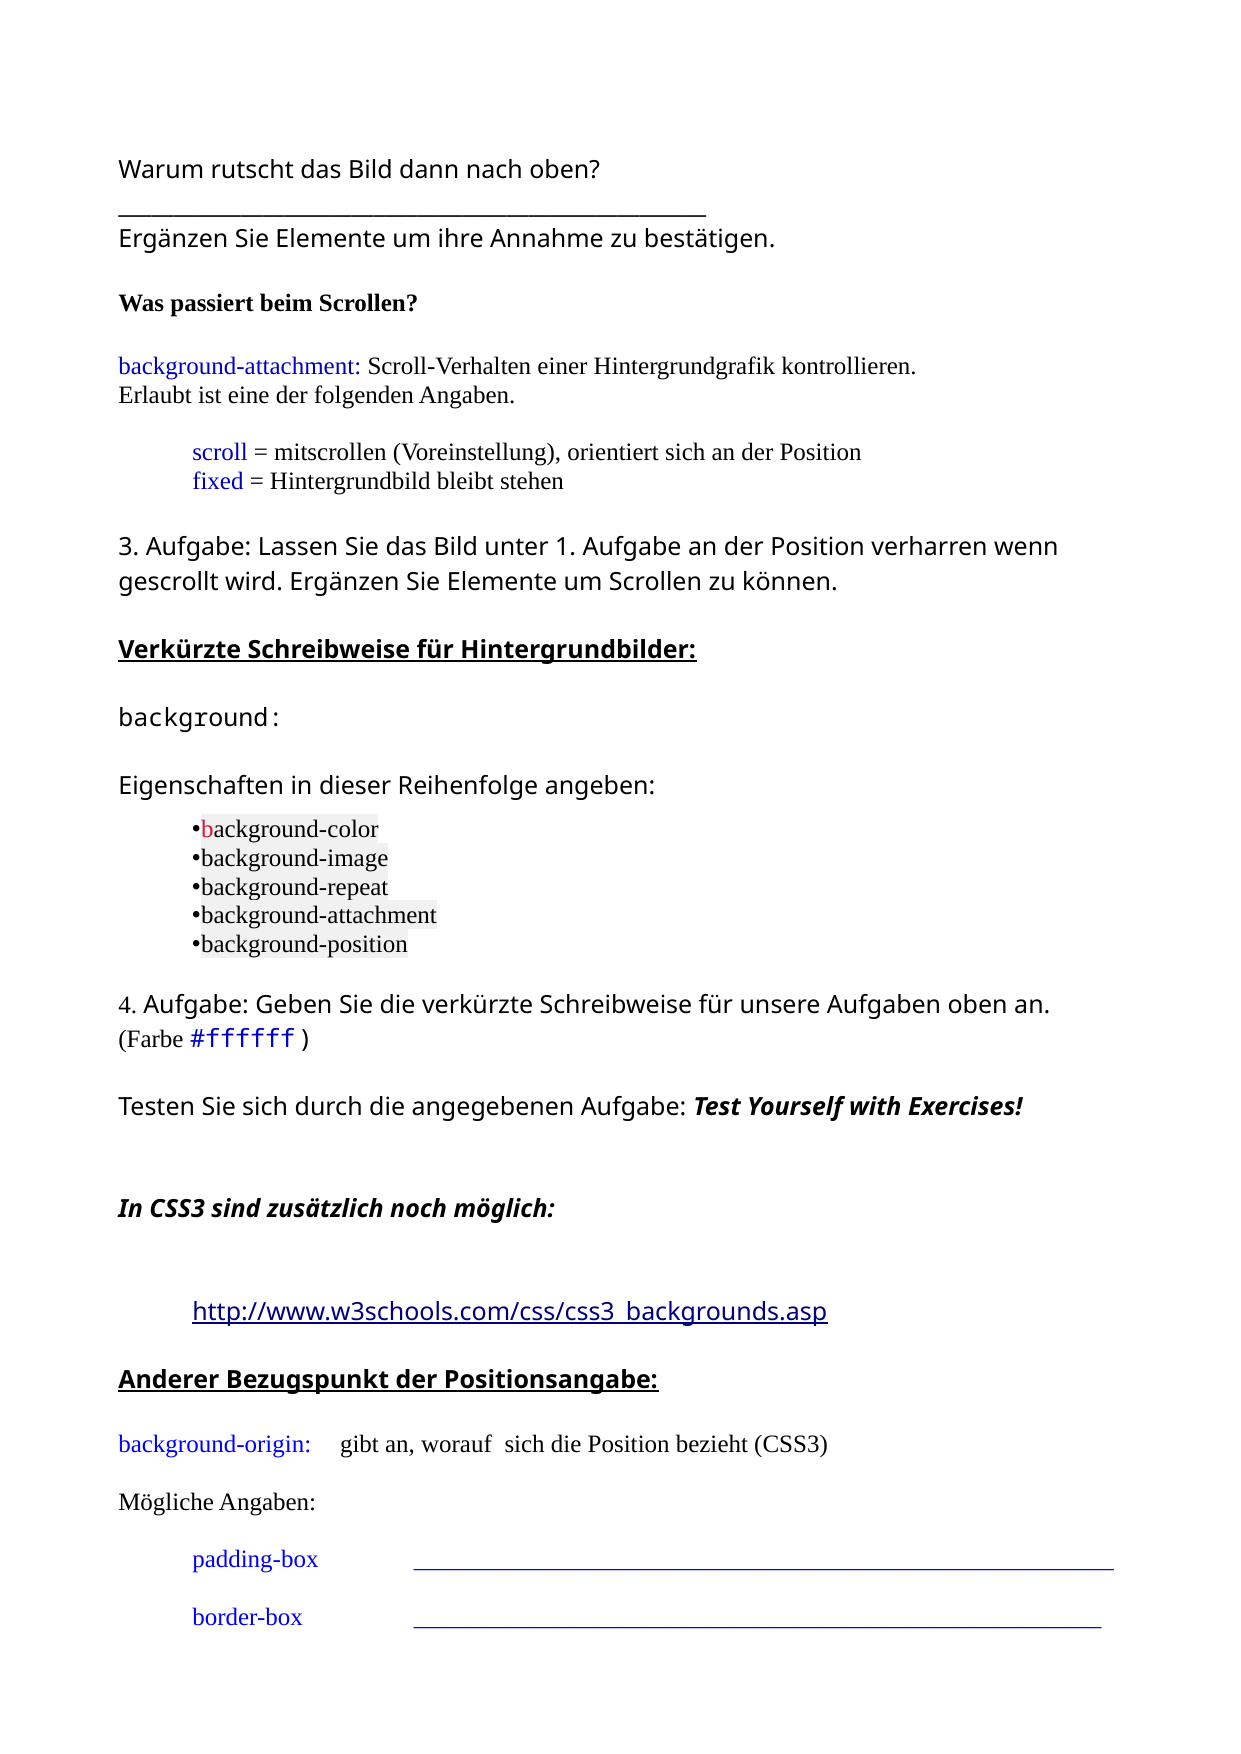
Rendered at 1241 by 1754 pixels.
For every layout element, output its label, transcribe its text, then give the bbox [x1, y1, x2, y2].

text background-attachment: Scroll-Verhalten einer Hintergrundgrafik kontrollieren. [118, 351, 1122, 380]
text scroll = mitscrollen (Voreinstellung), orientiert sich an der Position [118, 437, 1122, 466]
text In CSS3 sind zusätzlich noch möglich: [118, 1191, 1122, 1225]
text Anderer Bezugspunkt der Positionsangabe: [118, 1361, 1122, 1395]
text background-origin: gibt an, worauf sich die Position bezieht (CSS3) [118, 1429, 1122, 1458]
text 4. Aufgabe: Geben Sie die verkürzte Schreibweise für unsere Aufgaben oben an. [118, 987, 1122, 1021]
text Testen Sie sich durch die angegebenen Aufgabe: Test Yourself with Exercises! [118, 1089, 1122, 1123]
text (Farbe #ffffff ) [118, 1021, 1122, 1055]
text Ergänzen Sie Elemente um ihre Annahme zu bestätigen. [118, 220, 1122, 254]
list background-position [118, 929, 1122, 958]
list background-image [118, 843, 1122, 872]
text Verkürzte Schreibweise für Hintergrundbilder: [118, 631, 1122, 665]
list background-repeat [118, 872, 1122, 900]
text Was passiert beim Scrollen? [118, 288, 1122, 317]
text http://www.w3schools.com/css/css3_backgrounds.asp [118, 1259, 1122, 1327]
text background: [118, 699, 1122, 733]
text padding-box ________________________________________________________ [118, 1544, 1122, 1573]
text Erlaubt ist eine der folgenden Angaben. [118, 380, 1122, 409]
list background-attachment [118, 900, 1122, 929]
text Mögliche Angaben: [118, 1487, 1122, 1516]
list background-color [118, 814, 1122, 843]
text border-box _______________________________________________________ [118, 1602, 1122, 1631]
text fixed = Hintergrundbild bleibt stehen [118, 466, 1122, 495]
text Eigenschaften in dieser Reihenfolge angeben: [118, 767, 1122, 802]
text 3. Aufgabe: Lassen Sie das Bild unter 1. Aufgabe an der Position verharren wenn gescrollt wird. Ergänzen Sie Elemente um Scrollen zu können. [118, 529, 1122, 597]
text Warum rutscht das Bild dann nach oben? _____________________________________________________ [118, 152, 1122, 220]
